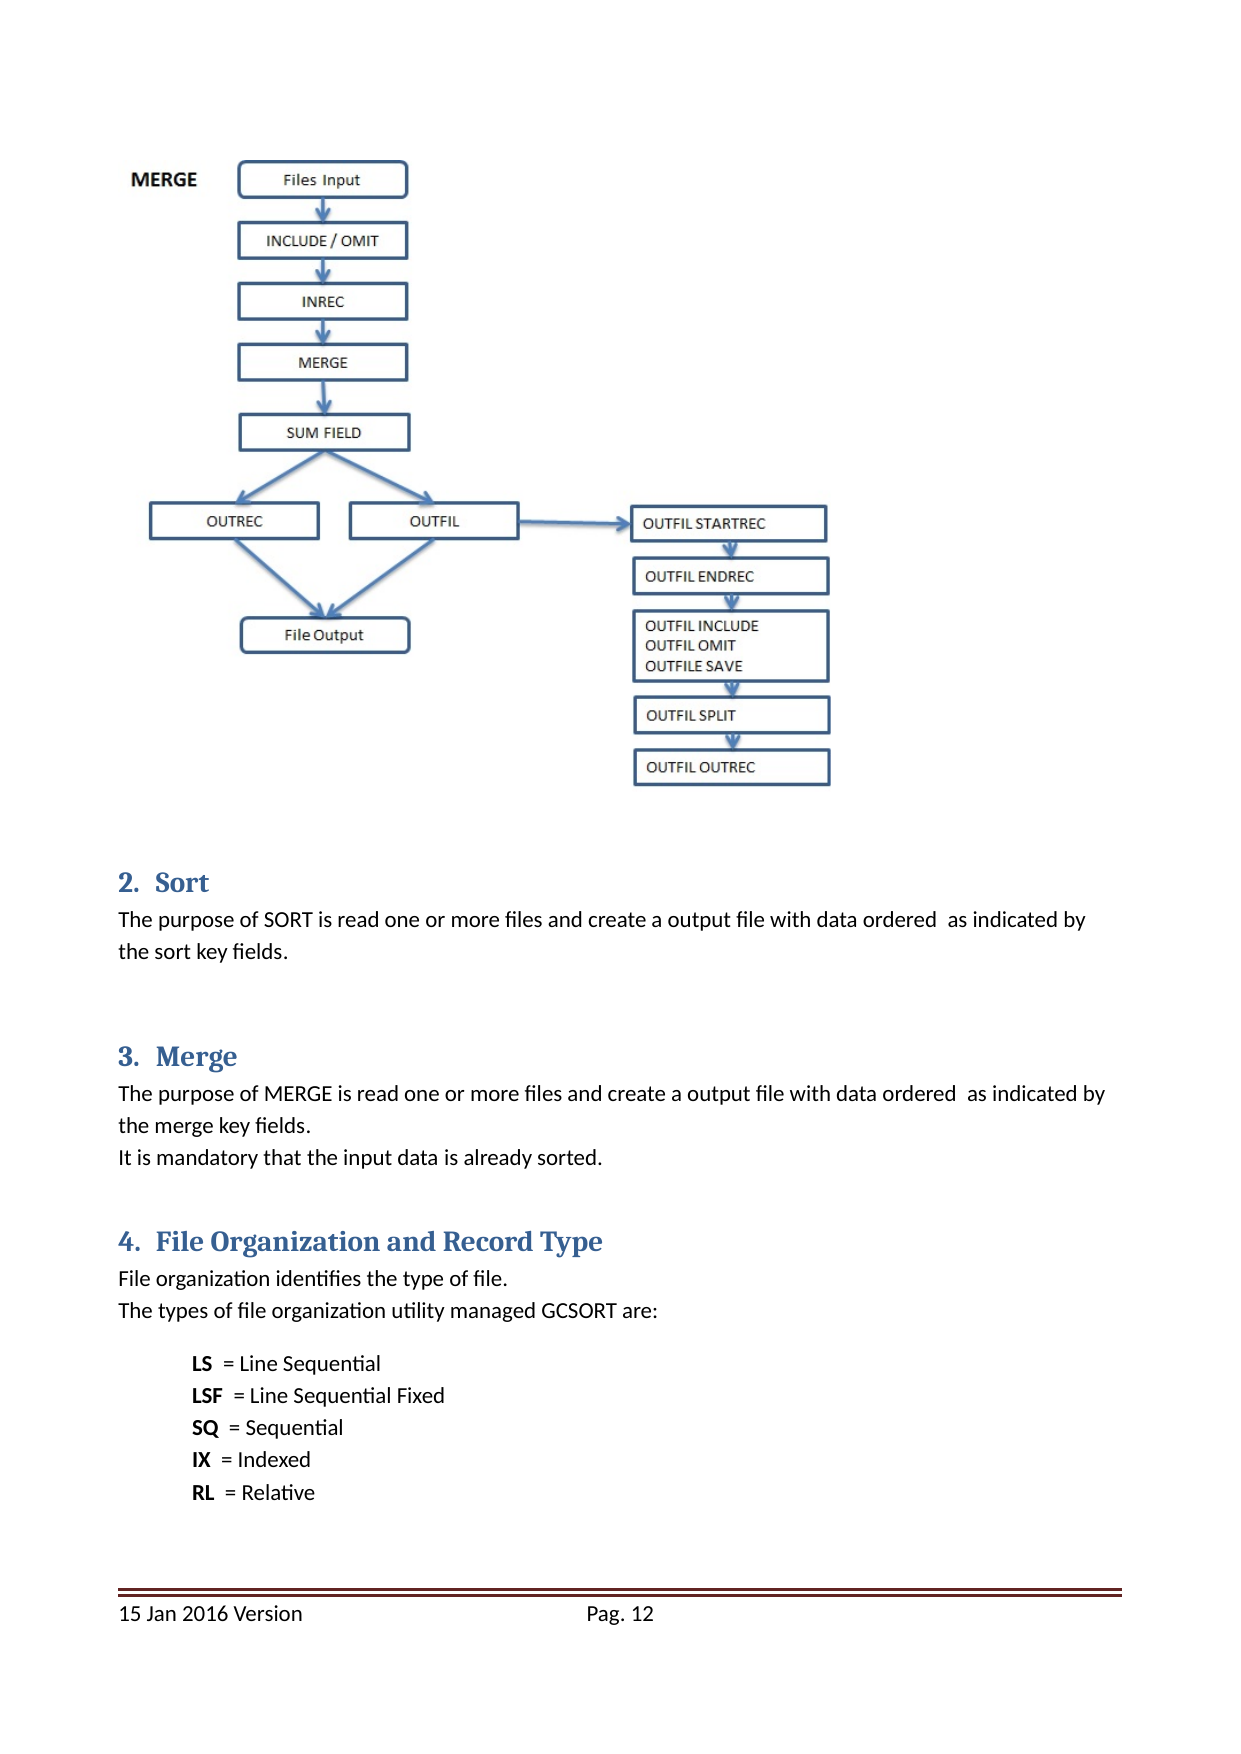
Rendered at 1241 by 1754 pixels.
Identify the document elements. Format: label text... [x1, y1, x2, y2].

text File organization identifies the type of file. The types of file organization utility managed GCSORT are: [118, 1264, 1122, 1324]
text The purpose of SORT is read one or more files and create a output file with data ordered as indicated by the sort key fields. [118, 905, 1122, 965]
text RL = Relative [192, 1478, 1122, 1506]
text SQ = Sequential [192, 1413, 1122, 1441]
text The purpose of MERGE is read one or more files and create a output file with data ordered as indicated by the merge key fields. [118, 1079, 1122, 1139]
list Sort [118, 866, 1122, 900]
list File Organization and Record Type [118, 1225, 1122, 1259]
text LSF = Line Sequential Fixed [192, 1381, 1122, 1409]
text It is mandatory that the input data is already sorted. [118, 1143, 1122, 1171]
list Merge [118, 1040, 1122, 1074]
text LS = Line Sequential [192, 1349, 1122, 1377]
text IX = Indexed [192, 1446, 1122, 1473]
